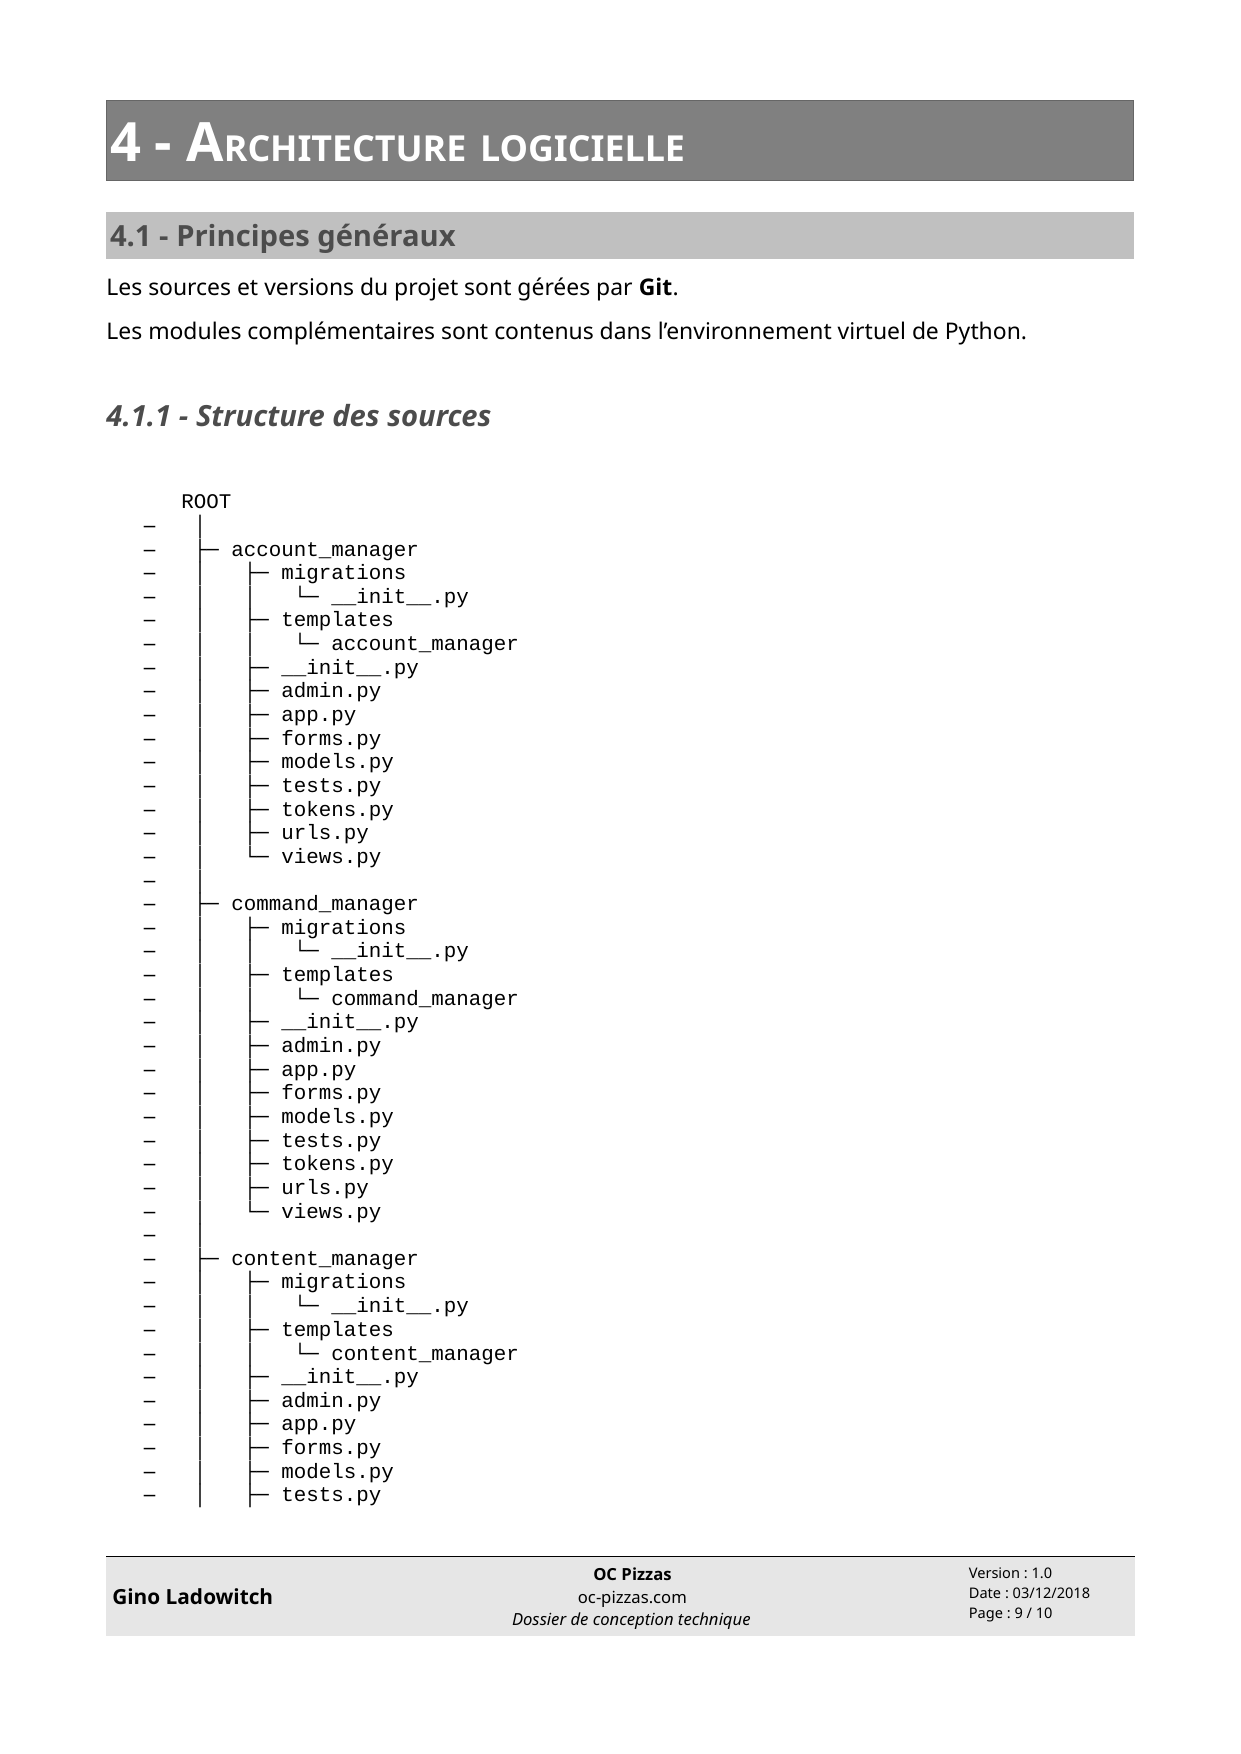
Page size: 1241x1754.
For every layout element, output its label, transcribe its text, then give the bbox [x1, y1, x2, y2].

list │ └─ views.py [200, 846, 1134, 869]
list │ ├─ templates [250, 1319, 1134, 1342]
list │ ├─ forms.py [144, 1437, 1134, 1461]
text Les modules complémentaires sont contenus dans l’environnement virtuel de Python. [106, 315, 1134, 346]
list │ ├─ admin.py [200, 1390, 249, 1413]
list │ ├─ migrations [200, 917, 249, 941]
list │ ├─ __init__.py [144, 1011, 1134, 1035]
list │ ├─ forms.py [144, 1082, 1134, 1106]
list │ [144, 869, 1134, 893]
list │ ├─ models.py [200, 1461, 249, 1484]
list │ ├─ app.py [144, 1413, 1134, 1437]
list │ ├─ tests.py [144, 775, 1134, 799]
subtitle Architecture logicielle [107, 101, 1133, 180]
list │ │ └─ command_manager [144, 988, 199, 1011]
list │ │ └─ command_manager [200, 988, 249, 1011]
list │ ├─ forms.py [250, 728, 1134, 751]
list │ ├─ tokens.py [144, 1153, 1134, 1177]
list │ │ └─ __init__.py [250, 586, 1134, 609]
list │ └─ views.py [200, 1201, 1134, 1224]
list │ ├─ tokens.py [250, 799, 1134, 822]
list ROOT [144, 491, 1134, 515]
list │ ├─ admin.py [144, 1390, 199, 1413]
subtitle Principes généraux [107, 213, 1133, 258]
list │ ├─ forms.py [144, 728, 199, 751]
list │ ├─ migrations [144, 917, 199, 941]
list │ ├─ tokens.py [144, 799, 199, 822]
text Les sources et versions du projet sont gérées par Git. [106, 271, 1134, 302]
list │ ├─ __init__.py [144, 657, 199, 680]
list │ ├─ tests.py [200, 1130, 249, 1153]
list │ ├─ forms.py [200, 728, 249, 751]
list │ ├─ templates [144, 964, 1134, 988]
list │ ├─ migrations [144, 1272, 1134, 1295]
list │ ├─ templates [144, 609, 1134, 633]
list │ │ └─ __init__.py [144, 1295, 1134, 1319]
list │ │ └─ __init__.py [144, 941, 1134, 964]
list ├─ command_manager [144, 893, 1134, 917]
list │ ├─ tests.py [144, 1484, 1134, 1508]
list │ │ └─ command_manager [250, 988, 1134, 1011]
list ├─ content_manager [200, 1248, 1134, 1272]
list │ ├─ admin.py [250, 1390, 1134, 1413]
list │ ├─ tokens.py [200, 799, 249, 822]
list │ ├─ app.py [144, 704, 1134, 728]
list │ │ └─ content_manager [144, 1342, 1134, 1366]
list │ ├─ tests.py [144, 1130, 199, 1153]
list │ [144, 1224, 1134, 1248]
list │ [200, 515, 1134, 538]
list │ ├─ app.py [200, 1059, 249, 1082]
list │ ├─ migrations [144, 562, 1134, 586]
list ├─ content_manager [144, 1248, 199, 1272]
list │ ├─ templates [144, 1319, 199, 1342]
list ├─ account_manager [144, 538, 1134, 562]
list │ ├─ templates [200, 1319, 249, 1342]
list │ └─ views.py [144, 846, 199, 869]
list │ ├─ __init__.py [200, 657, 249, 680]
list │ └─ views.py [144, 1201, 199, 1224]
subtitle Structure des sources [106, 395, 1134, 435]
list │ ├─ models.py [250, 1461, 1134, 1484]
list │ ├─ __init__.py [144, 1366, 1134, 1390]
list │ ├─ urls.py [144, 822, 1134, 846]
list │ ├─ app.py [144, 1059, 199, 1082]
list │ [144, 515, 199, 538]
list │ ├─ app.py [250, 1059, 1134, 1082]
list │ ├─ tests.py [250, 1130, 1134, 1153]
list │ ├─ models.py [144, 1461, 199, 1484]
list │ ├─ models.py [144, 751, 1134, 775]
list │ ├─ __init__.py [250, 657, 1134, 680]
list │ │ └─ account_manager [144, 633, 1134, 657]
list │ │ └─ __init__.py [200, 586, 249, 609]
list │ ├─ migrations [250, 917, 1134, 941]
list │ ├─ models.py [144, 1106, 1134, 1130]
list │ ├─ admin.py [144, 1035, 1134, 1059]
list │ ├─ urls.py [144, 1177, 1134, 1201]
list │ ├─ admin.py [144, 680, 1134, 704]
list │ │ └─ __init__.py [144, 586, 199, 609]
